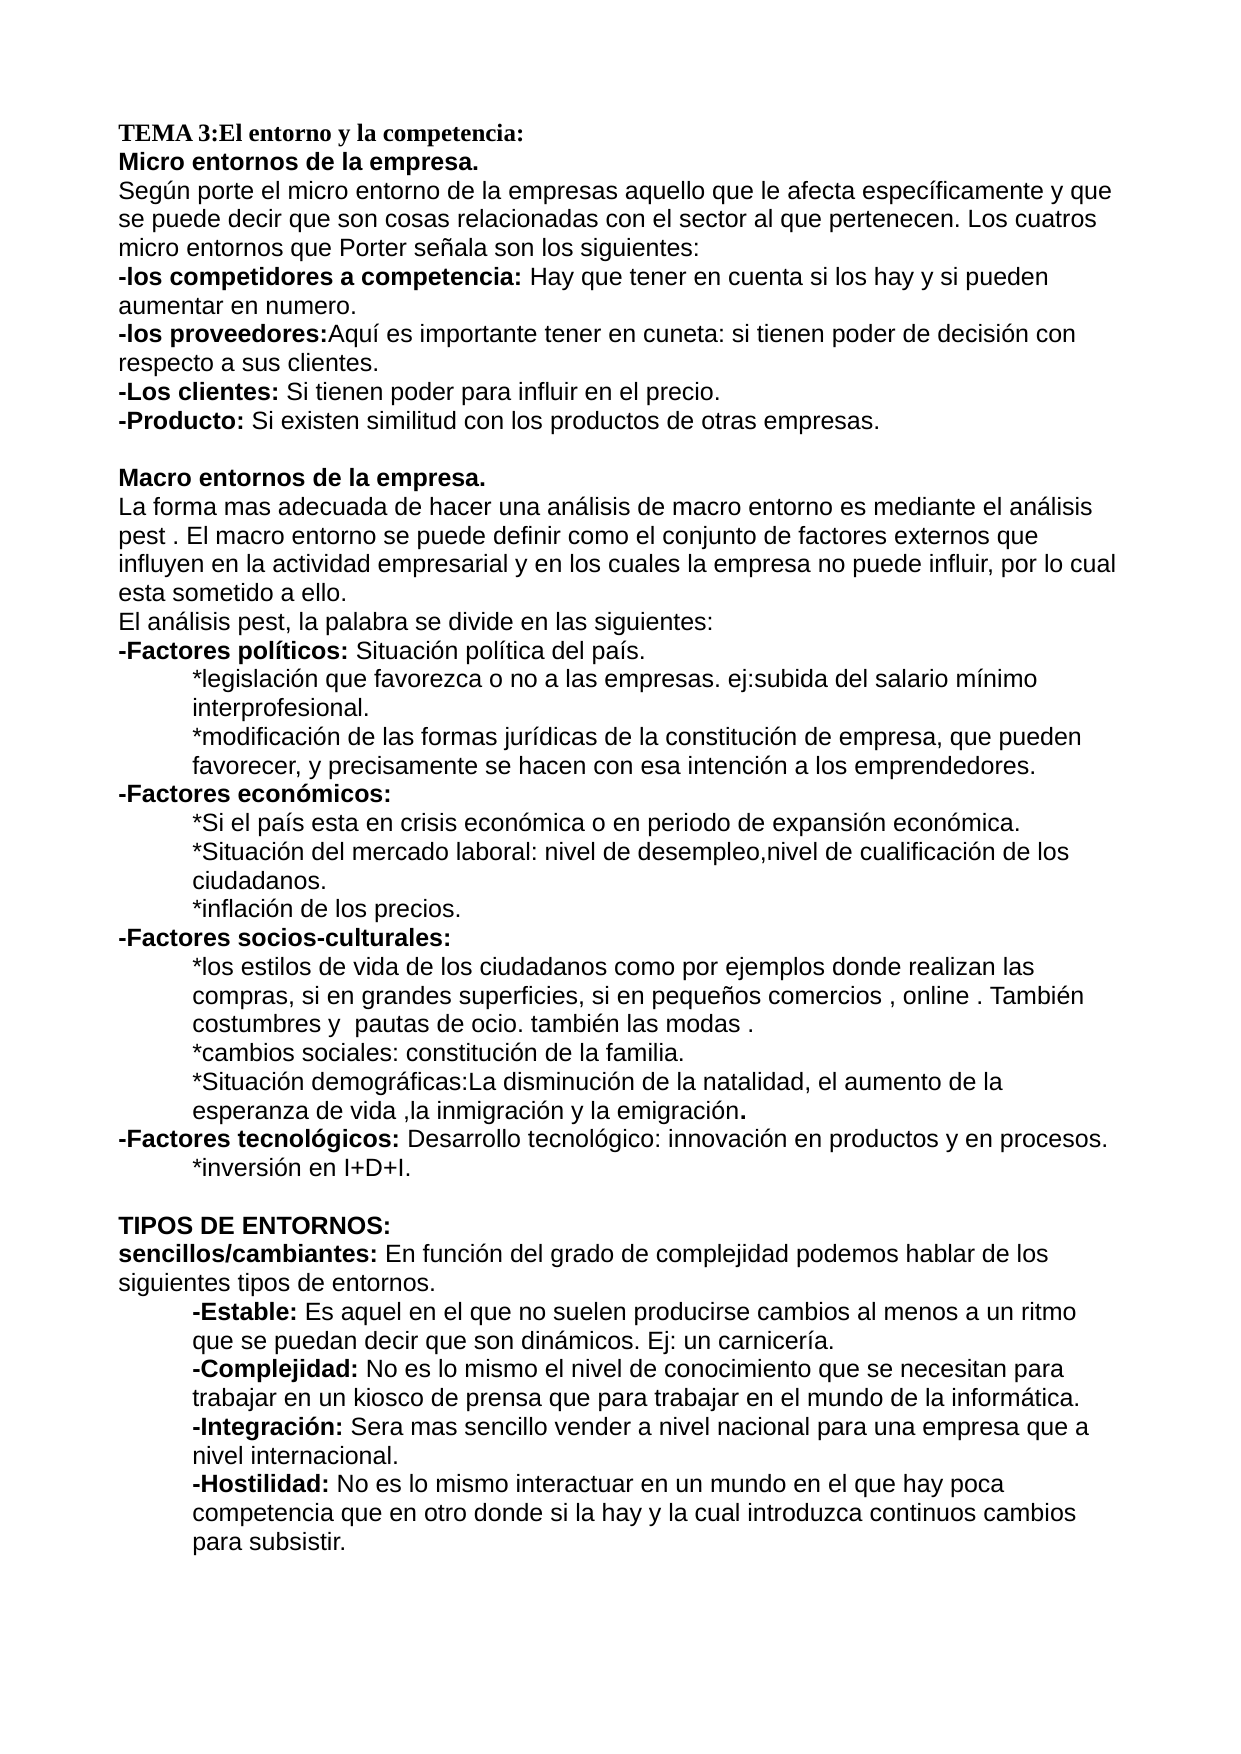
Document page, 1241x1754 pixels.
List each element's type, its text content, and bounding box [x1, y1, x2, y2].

text TEMA 3:El entorno y la competencia: [118, 118, 1122, 147]
text *inflación de los precios. [118, 894, 1122, 923]
text -Estable: Es aquel en el que no suelen producirse cambios al menos a un ritmo que se puedan decir que son dinámicos. Ej: un carnicería. [118, 1297, 1122, 1354]
text Según porte el micro entorno de la empresas aquello que le afecta específicamente y que se puede decir que son cosas relacionadas con el sector al que pertenecen. Los cuatros micro entornos que Porter señala son los siguientes: [118, 176, 1122, 262]
text Micro entornos de la empresa. [118, 147, 1122, 176]
text -los competidores a competencia: Hay que tener en cuenta si los hay y si pueden aumentar en numero. [118, 262, 1122, 319]
text Macro entornos de la empresa. [118, 463, 1122, 492]
text -Factores tecnológicos: Desarrollo tecnológico: innovación en productos y en procesos. [118, 1124, 1122, 1153]
text *modificación de las formas jurídicas de la constitución de empresa, que pueden favorecer, y precisamente se hacen con esa intención a los emprendedores. [118, 722, 1122, 779]
text -Los clientes: Si tienen poder para influir en el precio. [118, 377, 1122, 406]
text sencillos/cambiantes: En función del grado de complejidad podemos hablar de los siguientes tipos de entornos. [118, 1239, 1122, 1297]
text *inversión en I+D+I. [118, 1153, 1122, 1182]
text -los proveedores:Aquí es importante tener en cuneta: si tienen poder de decisión con respecto a sus clientes. [118, 319, 1122, 377]
text -Complejidad: No es lo mismo el nivel de conocimiento que se necesitan para trabajar en un kiosco de prensa que para trabajar en el mundo de la informática. [118, 1354, 1122, 1412]
text La forma mas adecuada de hacer una análisis de macro entorno es mediante el análisis pest . El macro entorno se puede definir como el conjunto de factores externos que influyen en la actividad empresarial y en los cuales la empresa no puede influir, por lo cual esta sometido a ello. [118, 492, 1122, 607]
text *Situación del mercado laboral: nivel de desempleo,nivel de cualificación de los ciudadanos. [118, 837, 1122, 894]
text *legislación que favorezca o no a las empresas. ej:subida del salario mínimo interprofesional. [118, 664, 1122, 722]
text -Producto: Si existen similitud con los productos de otras empresas. [118, 406, 1122, 434]
text -Factores socios-culturales: [118, 923, 1122, 952]
text El análisis pest, la palabra se divide en las siguientes: [118, 607, 1122, 636]
text -Factores económicos: [118, 779, 1122, 808]
text TIPOS DE ENTORNOS: [118, 1211, 1122, 1239]
text *Situación demográficas:La disminución de la natalidad, el aumento de la esperanza de vida ,la inmigración y la emigración. [118, 1067, 1122, 1124]
text *cambios sociales: constitución de la familia. [118, 1038, 1122, 1067]
text -Factores políticos: Situación política del país. [118, 636, 1122, 664]
text *Si el país esta en crisis económica o en periodo de expansión económica. [118, 808, 1122, 837]
text *los estilos de vida de los ciudadanos como por ejemplos donde realizan las compras, si en grandes superficies, si en pequeños comercios , online . También costumbres y pautas de ocio. también las modas . [118, 952, 1122, 1038]
text -Hostilidad: No es lo mismo interactuar en un mundo en el que hay poca competencia que en otro donde si la hay y la cual introduzca continuos cambios para subsistir. [118, 1469, 1122, 1556]
text -Integración: Sera mas sencillo vender a nivel nacional para una empresa que a nivel internacional. [118, 1412, 1122, 1469]
